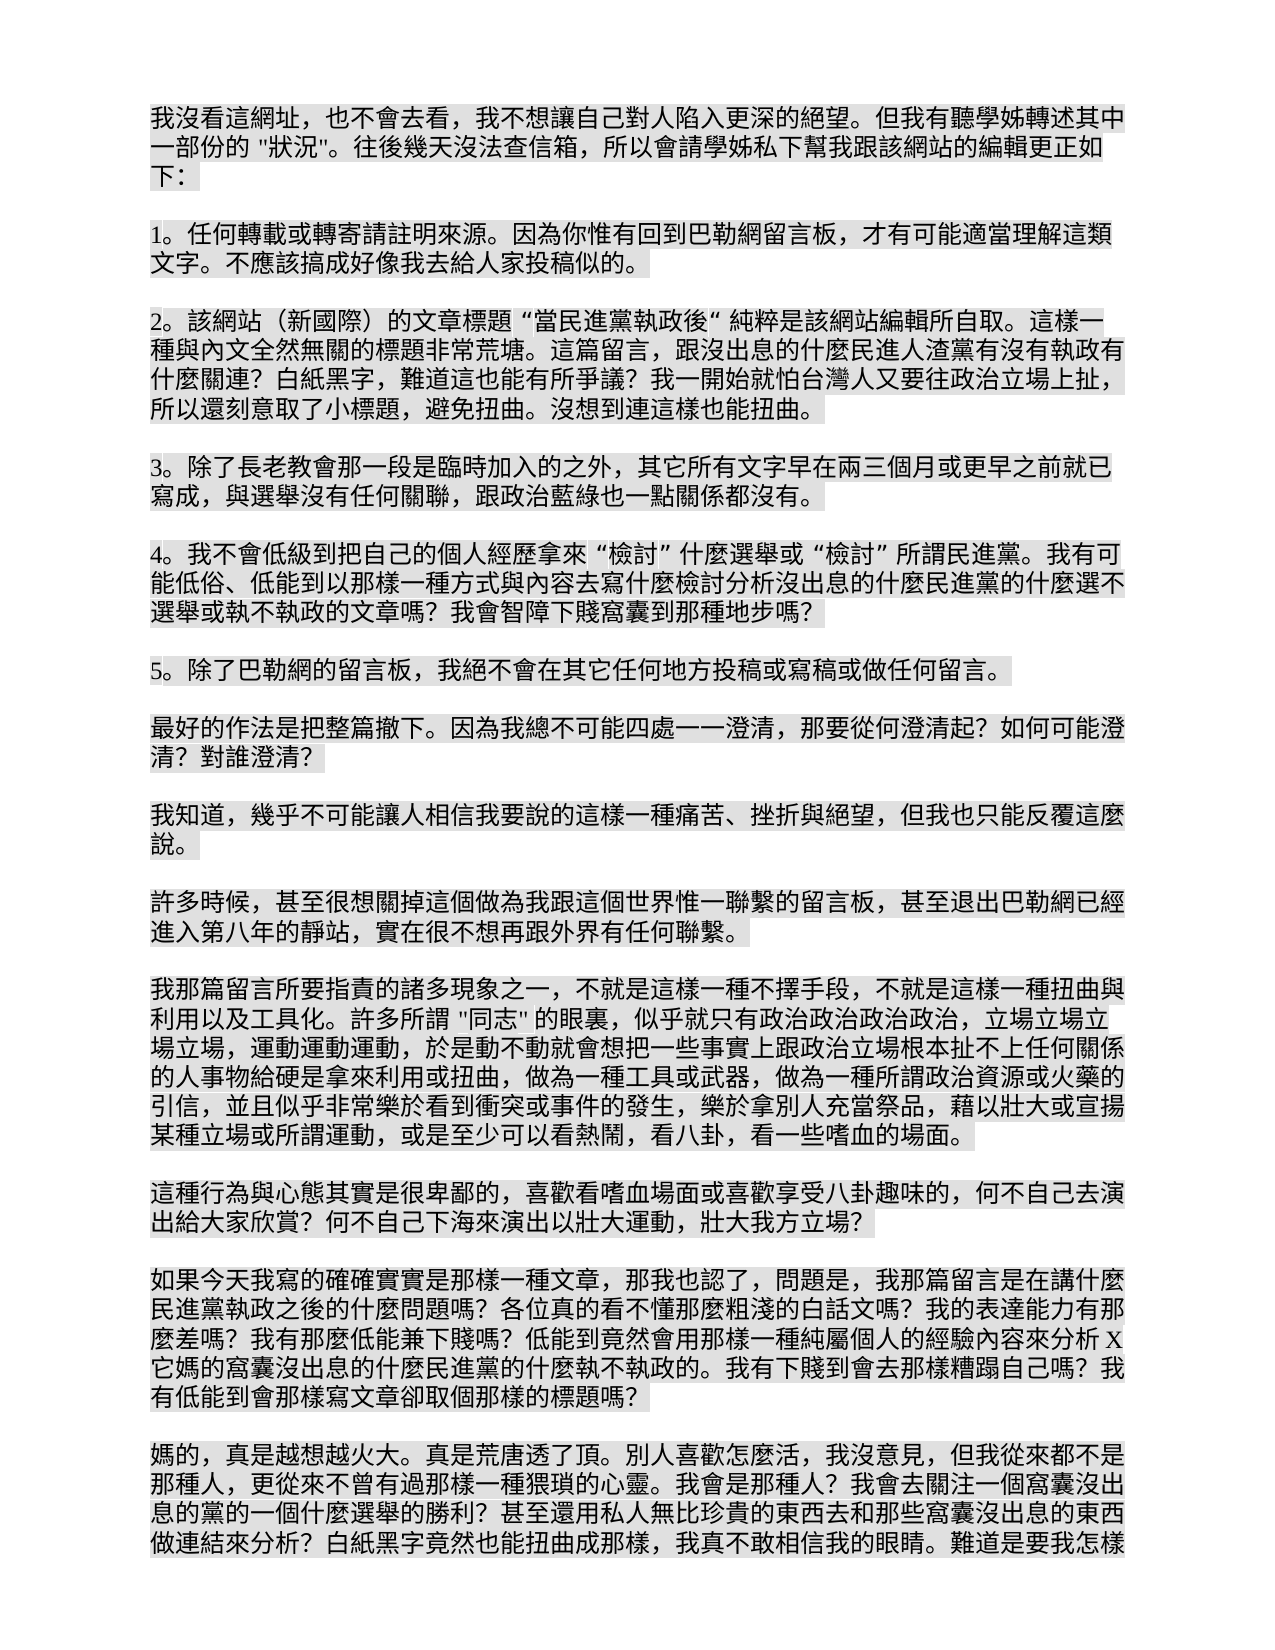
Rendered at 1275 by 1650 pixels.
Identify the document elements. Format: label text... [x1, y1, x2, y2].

text http://www.newinternationalism.net/?p=1163 上面這連結我不敢看。事實上，包括過去的立報，凡是出現我的文字的一切所有刊物或報章雜誌，我都不想看也不敢看。其實我不用看，光是想到就覺得痛苦不堪，真是自我做賤，毫無美感。更加一萬倍痛苦的是別人有心或無意的糟蹋。我很不明白，這樣糟蹋我，利用我來當炮彈胡亂發射一通，對於你們的偉大運動有什麼正面意義嗎？ 上面這連結我沒看，因為我怕看了會爆炸想殺人。我對與人溝通一事真的很絕望，非常痛苦，痛苦到極點。特別是台灣人，真的讓我非常恐懼，非常害怕，非常挫折。我知道這樣一種痛苦幾乎無人能懂無人相信，因為你們如果真的懂真的信，絕不可能會想要對一個並無心存惡意、痛苦到極點的人做這種事。 我知道，在台灣這樣一種地方，不管公開寫什麼或講什麼都是一種自我做賤。究竟我還能怎麼說，才能讓人相信我所說的痛苦是如何真實而巨大。我知道，有些事，純粹是屬於怪物才能理解才能體會才會相信，正常人是不可能相信，更不可能體會的。 我沒看這網址，也不會去看，我不想讓自己對人陷入更深的絕望。但我有聽學姊轉述其中一部份的 "狀況"。往後幾天沒法查信箱，所以會請學姊私下幫我跟該網站的編輯更正如下： 1。任何轉載或轉寄請註明來源。因為你惟有回到巴勒網留言板，才有可能適當理解這類文字。不應該搞成好像我去給人家投稿似的。 2。該網站（新國際）的文章標題 “當民進黨執政後“ 純粹是該網站編輯所自取。這樣一種與內文全然無關的標題非常荒塘。這篇留言，跟沒出息的什麼民進人渣黨有沒有執政有什麼關連？白紙黑字，難道這也能有所爭議？我一開始就怕台灣人又要往政治立場上扯，所以還刻意取了小標題，避免扭曲。沒想到連這樣也能扭曲。 3。除了長老教會那一段是臨時加入的之外，其它所有文字早在兩三個月或更早之前就已寫成，與選舉沒有任何關聯，跟政治藍綠也一點關係都沒有。 4。我不會低級到把自己的個人經歷拿來 “檢討” 什麼選舉或 “檢討” 所謂民進黨。我有可能低俗、低能到以那樣一種方式與內容去寫什麼檢討分析沒出息的什麼民進黨的什麼選不選舉或執不執政的文章嗎？我會智障下賤窩囊到那種地步嗎？ 5。除了巴勒網的留言板，我絕不會在其它任何地方投稿或寫稿或做任何留言。 最好的作法是把整篇撤下。因為我總不可能四處一一澄清，那要從何澄清起？如何可能澄清？對誰澄清？ 我知道，幾乎不可能讓人相信我要說的這樣一種痛苦、挫折與絕望，但我也只能反覆這麼說。 許多時候，甚至很想關掉這個做為我跟這個世界惟一聯繫的留言板，甚至退出巴勒網已經進入第八年的靜站，實在很不想再跟外界有任何聯繫。 我那篇留言所要指責的諸多現象之一，不就是這樣一種不擇手段，不就是這樣一種扭曲與利用以及工具化。許多所謂 "同志" 的眼裏，似乎就只有政治政治政治政治，立場立場立場立場，運動運動運動，於是動不動就會想把一些事實上跟政治立場根本扯不上任何關係的人事物給硬是拿來利用或扭曲，做為一種工具或武器，做為一種所謂政治資源或火藥的引信，並且似乎非常樂於看到衝突或事件的發生，樂於拿別人充當祭品，藉以壯大或宣揚某種立場或所謂運動，或是至少可以看熱鬧，看八卦，看一些嗜血的場面。 這種行為與心態其實是很卑鄙的，喜歡看嗜血場面或喜歡享受八卦趣味的，何不自己去演出給大家欣賞？何不自己下海來演出以壯大運動，壯大我方立場？ 如果今天我寫的確確實實是那樣一種文章，那我也認了，問題是，我那篇留言是在講什麼民進黨執政之後的什麼問題嗎？各位真的看不懂那麼粗淺的白話文嗎？我的表達能力有那麼差嗎？我有那麼低能兼下賤嗎？低能到竟然會用那樣一種純屬個人的經驗內容來分析X它媽的窩囊沒出息的什麼民進黨的什麼執不執政的。我有下賤到會去那樣糟蹋自己嗎？我有低能到會那樣寫文章卻取個那樣的標題嗎？ 媽的，真是越想越火大。真是荒唐透了頂。別人喜歡怎麼活，我沒意見，但我從來都不是那種人，更從來不曾有過那樣一種猥瑣的心靈。我會是那種人？我會去關注一個窩囊沒出息的黨的一個什麼選舉的勝利？甚至還用私人無比珍貴的東西去和那些窩囊沒出息的東西做連結來分析？白紙黑字竟然也能扭曲成那樣，我真不敢相信我的眼睛。難道是要我怎樣做才對？像在教三歲小孩那樣，帶領大家一個字一個字閱讀、講解、教大家識字？ 整篇文章難道不就是在講認知、講睜眼說瞎話、講證據的本質、講人的品味差異、講權利做為一種概念的形成、講權利的利用與濫用、講台灣極為典型的一種被政治扭曲了的人性與認知現象；總歸是在講事物的可能性，講人（該）怎麼活如何活的問題。沒想到一被轉載馬上竟然又是如此下場，又是拿來當成一種低級的政治砲火，又是扭曲，又是睜眼說瞎話，實在很痛苦。這個島是不是哪裏中了什麼邪？各行各界幾乎都一個樣。 比方說記者，你敢不敢接受記者訪問？不信你就試試，你看台灣記者會把你的話給扭曲成什麼樣子，你看台灣記者會根據他的需要來怎麼利用你，甚至你根本上完全反對的東西、或是從來不曾有過的想法，都能套到你頭上，變成是你說的，說那是你的意見。非常卑鄙。我不相信會有什麼運動或工作，可以不需要最基本的誠實與信用，除非是想效法台灣政治人物或所謂社運人士或什麼親綠學者等等一大堆人渣等級的什麼改革者與理想家那樣，立志當個詐騙集團，以扭曲、瞎掰、粉飾、操弄、渲染和包裝做為一種手段。 台灣真是病得不清，不管藍綠，不管學界、社運界或什麼碗糕界都一樣，心靈真是很扭曲，而且好像凡事都能朝某個特定方向硬是去給它扭曲一下，操弄一下，而不是紮紮實實把一說成一，把二說成二。事物硬要扭曲就去扭曲，但難道連人心人性也要這樣動不動就給它扭曲一下？你看無數小孩生了病有得救卻沒錢醫療只好死路一條，媽的請問這是一種什麼問題？藍綠問題？所謂政治問題？還是什麼偉大的社會改造問題？在它成為這一堆冠冕堂皇的問題之前，難道它不就是你的問題、我的問題、只要是人就該有感覺、就該感到痛苦的問題？任何人想當x它媽的什麼偉大的理想家、社運家或什麼家之前，難道你不該先必須是個 "人"？難道凡事都一定硬要把它往某個特定的意識形態或政治立場的框架裏頭套，就像市面上檯面上那一堆光鮮亮麗的政客和理想家與改革們之擅於操弄之所作所為那般卑鄙？ 無數河流無日無夜被黑心工廠污染，水裏有毒，空氣有毒，媽的請問這是什麼樣一種問題？藍綠問題？所謂政治問題？還是什麼偉大的社會改造問題？在它成為這一堆冠冕堂皇的問題之前，難道它不就是你的問題、我的問題、只要是人就該有感覺、就該感到痛苦的問題？任何人想當x它媽的什麼偉大的理想家、社運家或什麼家之前，難道你不該先必須是個 "人"？難道凡事都一定硬要把它往某個特定的意識形態或政治立場的框架裏頭套，就像市面上檯面上那一堆光鮮亮麗的政客和理想家與改革們之擅於操弄之所作所為那般卑鄙？ 你我難道都不會生病？生病就得醫療，醫療的一大堆最基本的有關人的問題，媽的請問這是什麼樣一種問題？藍綠問題？所謂政治問題？還是什麼偉大的社會改造問題？在它成為這一堆冠冕堂皇的問題之前，難道它不就是你的問題、我的問題、只要是人就該有感覺、就該感到痛苦的問題？任何人想當x它媽的什麼偉大的理想家、社運家或什麼家之前，難道你不該先必須是個 "人"？難道凡事都一定硬要把它往某個特定的意識形態或政治立場的框架裏頭套，就像市面上檯面上那一堆光鮮亮麗的政客和理想家與改革們之擅於操弄之所作所為那般卑鄙？ 我並不反對社會分析或政治評論或時事評論，但我是那樣一種個性的人嗎？我寫過那樣一種文章嗎？我像是個對於所謂政治或從政或一切鎂光閃閃有一絲興趣的那種人嗎？我講這樣並無貶意，但我不是就不是，沒有就沒有。我不願意自己的人格模樣總是不斷被公然且任意地扭曲和捏造。 我正在台南往台中的客運上，正準備去上班。非常累，卻逼得必須在顛簸的車子上急著寫這聲明，冒著傷害眼睛的危險用手機寫下這些。 昨晚忙到只睡兩個多小時。過去半年多來，每天忙著各種私事，經常每天睡不到四小時，忙著做一些各位正常人早在二、三十年前就已經完成、有關成家立業的事，但我不管做什麼都比別人慢比別人晚比別人辛苦許多。 最讓人痛苦的是，我會齷齪到以自己父母的痛苦來寫一種 (對我而言毫無意義) 的什麼政治社會分析？甚至還竟然去連結到那個齷齪到爆的人渣黨的什麼執不執政？ 我的母親，因為我年少時的那些所謂政治的行為，那些只不過是基於一種 "人" 的基本憐憫而採取的種種行動，因此在極度的憂慮、羞辱與痛苦中死去，我會齷齪到拿這樣一種個人一生難以抹滅的悲劇與罪惡感來寫什麼分析人渣黨執政之後的什麼文章？ 我的母親，因為我年少時的那些所謂政治的行為，那些只不過是基於一種 "人" 的基本憐憫而採取的種種行動，因此在極度的憂慮、羞辱與痛苦中死去，我會齷齪到拿這樣一種個人一生難以抹滅的悲劇與罪惡感來寫什麼分析人渣黨執政之後的什麼文章？ 我的母親，因為我年少時的那些所謂政治的行為，那些只不過是基於一種 "人" 的基本憐憫而採取的種種行動，因此在極度的憂慮、羞辱與痛苦中死去，我會齷齪到拿這樣一種個人一生難以抹滅的悲劇與罪惡感來寫什麼分析人渣黨執政之後的什麼文章？ 我的母親，因為我年少時的那些所謂政治的行為，那些只不過是基於一種 "人" 的基本憐憫而採取的種種行動，因此在極度的憂慮、羞辱與痛苦中死去，我會齷齪到拿這樣一種個人一生難以抹滅的悲劇與罪惡感來寫什麼分析人渣黨執政之後的什麼文章？ 我的母親，因為我年少時的那些所謂政治的行為，那些只不過是基於一種 "人" 的基本憐憫而採取的種種行動，因此在極度的憂慮、羞辱與痛苦中死去，我會齷齪到拿這樣一種個人一生難以抹滅的悲劇與罪惡感來寫什麼分析人渣黨執政之後的什麼文章？ 我的母親，因為我年少時的那些所謂政治的行為，那些只不過是基於一種 "人" 的基本憐憫而採取的種種行動，因此在極度的憂慮、羞辱與痛苦中死去，我會齷齪到拿這樣一種個人一生難以抹滅的悲劇與罪惡感來寫什麼分析人渣黨執政之後的什麼文章？ 父母的過世，彷彿帶走了我所有的明天。如今所剩，全屬餘生。但我媽是這麼教我的：她在帶我去上小學的第一天，在上課之前，把我帶到校園的一棵樹下，突然有點嚴肅地跟我說：你要記住，往後，如果有人用掃帚打你的右腳，你就連左腳也讓他打。我當時聽不懂這是什麼怪話，人家打我右腳，我不揍回去就已經很客氣了，幹嘛還伸出左腳讓他打？但是，小時候不懂的，長大之後就懂了。雖然懂，但從沒做到。人家打我右腳，我通常會打他左右兩隻腳做為報復。始終讓我很不解的是：我媽只讀過兩年小學，不太識字，與基督教更是從無淵源，我不知道她是從哪聽來的這樣一些類似聖經裏頭的話語。 小學一、二年級班上有個同學，家裏好像很窮，因為他經常赤腳來上學，全身髒亂，常有臭味；而且好像有點智能不足，從來都學不會課文，也不太能守秩序，經常挨老師揍，同學都很討厭他。但我注意到他常常沒帶便當，或是便當裏頭全是白米飯而沒什麼菜。我回家告訴我媽，隔天她就幫我多帶一個便當，要我拿給那個同學吃，我就這樣每天帶兩個便當上學，前後兩年。 我媽還經常反覆這麼教我，她說：如果你要幫助人，就應傾其所有；即使你事實上剩下不多，你也還是要跟對方說你有很多，根本用不完，吃不完，請對方幫忙吃或是請他拿去用沒關係，因為我還有很多，絕不能讓對方心裏有壓力或感到對你有所虧欠。 父母的過世，彷彿帶走了我所有的明天，如今所剩，全屬餘生。但我媽既然是這麼教我的，我至今仍然渴望有一天，能把生命的最後一點力氣奉獻給世上任何最為弱小孤苦無助的人或動物。特別是祖國，不拘是哪個角落的那些最需要幫助或是真正需要我的人和各種生命，我渴望這點餘生能夠跟他們產生某種連結，為他們盡一點力氣，哪怕只是付出一點勞力。此事經常縈繞我心，揮之不去，但我知道，我很可能沒那個機會了，父母雙亡後殘存的一點生命，或許也只能盡全力在一片廢墟中建立起自己的家，同時也給自己弄一個我這一生在台灣至今從未有過的書房，而非始終只能在床鋪上、沙發上或狹隘熾熱的儲藏室裏讀書寫書。 至於社會上那些偉大、光鮮燦爛的改革，就請大家不用算我一份了。我頂多只能貼一些事實上毫無公眾意義的通俗文字。但是，如果它永遠只能招來更大的屈辱與糟蹋，我是不是應該完全斷了一切與人溝通的念頭？我是不是永遠只能跟人反覆說那三句話：不是不是不是，我不是那樣的人；沒有沒有沒有，我從來沒有那樣的想法；不是不是不是，我完全不是那個意思。 對於 "新國際" 這件事，我始終都沒有去看它的網站，也不想看對方來信。無意指責，而只是很難掩飾自己對於與人、與這個社會溝通以及對於自己表達能力拙劣的挫折與絕望。這事沒什麼好道歉。重點是究竟理解與否，而不是道不道歉。我從不是一個孤癖的人，但總是被迫得躲在洞穴裏；似乎每一次跟人稍有接觸，就註定萬箭穿心，而必須趕緊溜回洞裏療傷止痛。 所有那些心裏痛苦卻找不到多少同類的人，不妨就把你的痛苦告訴音樂： https://www.youtube.com/watch?v=aBiMl3Lgwk8 [150, 75, 1125, 1558]
